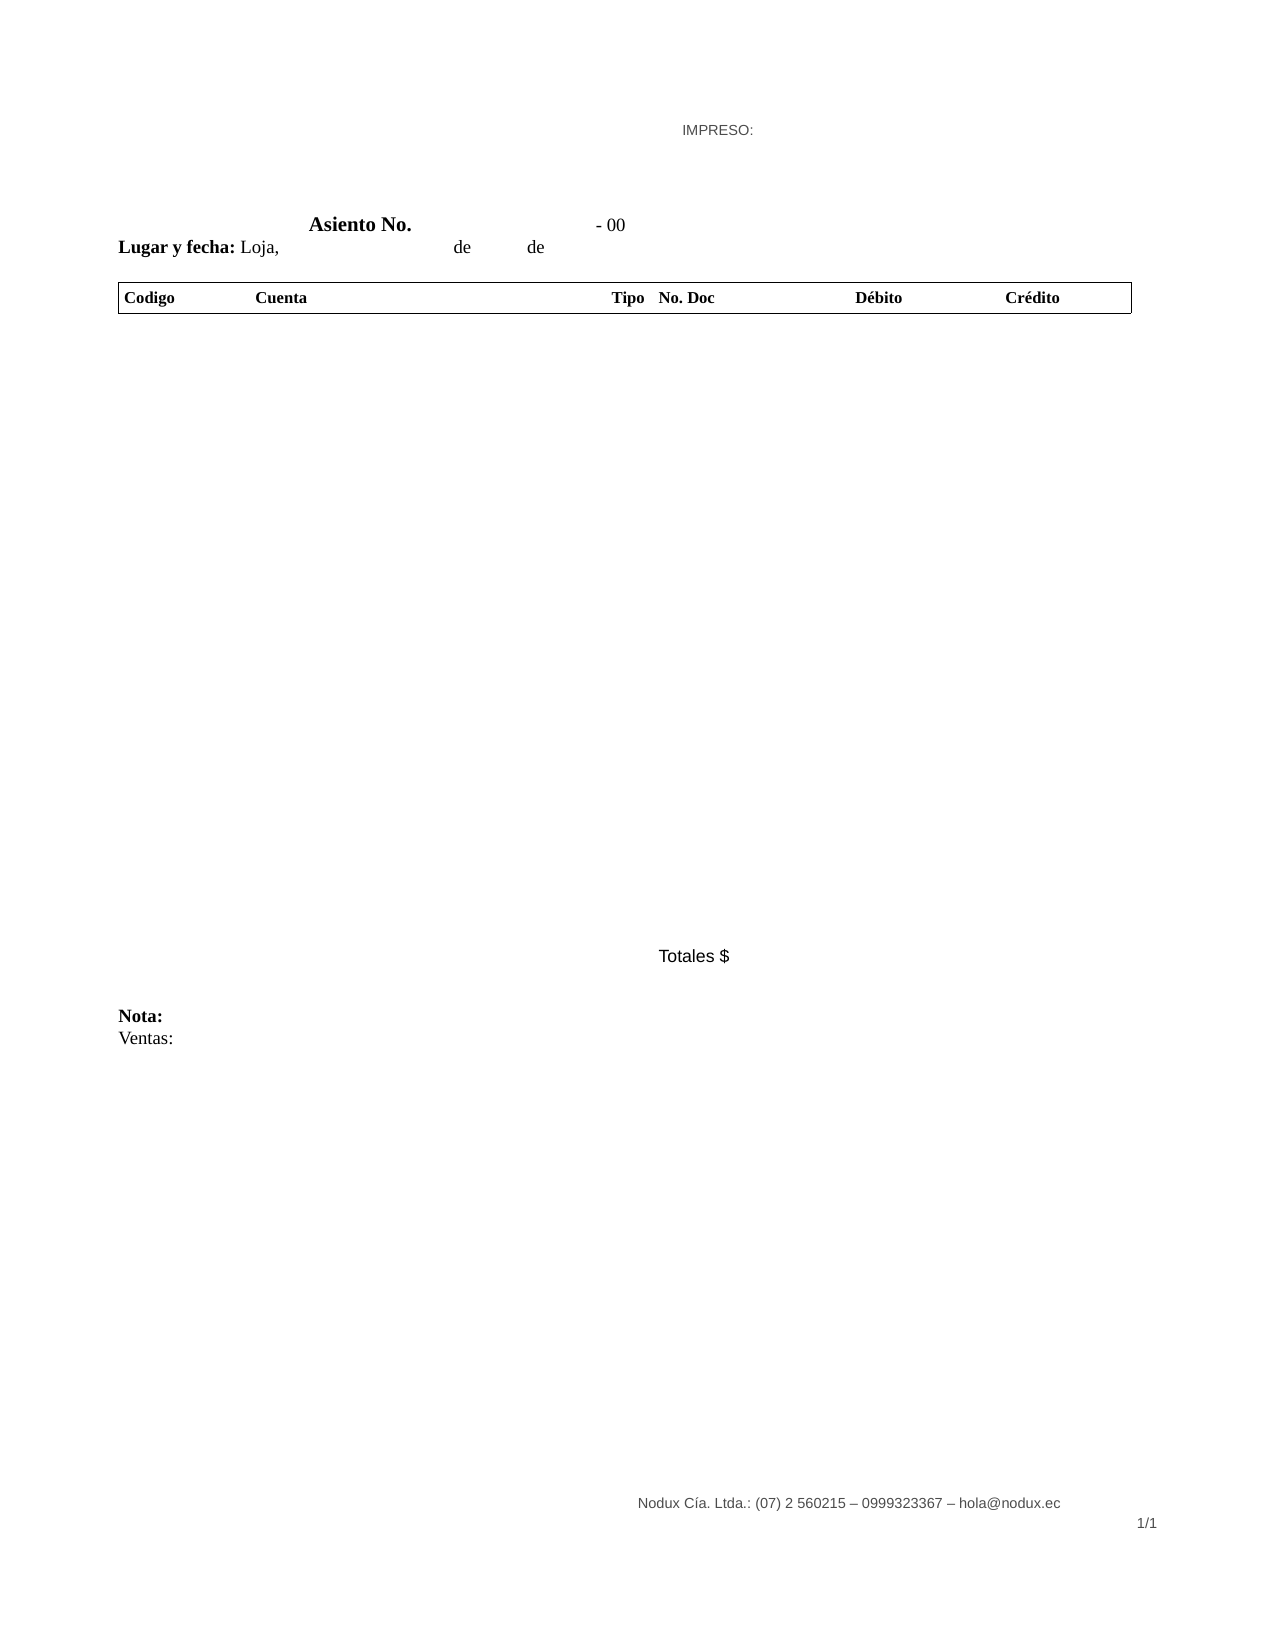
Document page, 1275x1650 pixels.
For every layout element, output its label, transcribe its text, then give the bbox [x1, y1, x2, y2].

table_cell <line.codigo> [118, 836, 249, 908]
table_cell [606, 752, 652, 783]
table_cell [606, 314, 652, 365]
table_cell [653, 470, 849, 522]
table_cell Totales $ [653, 940, 849, 972]
table_cell [653, 627, 849, 679]
text Asiento No. <fecha.strftime('%Y')> - 00<fecha.strftime('%d')><fecha.strftime('%m')> [118, 212, 1157, 236]
table_cell [249, 627, 606, 679]
table_cell <line.cuenta> [249, 836, 606, 908]
table_cell [249, 438, 606, 470]
table_cell </for> [118, 752, 249, 783]
table_cell <line.tipo> [606, 522, 652, 595]
table_cell [849, 595, 999, 627]
table_cell [249, 752, 606, 783]
table_cell <for each="line in lines_t"> [118, 784, 249, 836]
table_cell [606, 940, 652, 972]
table_header Tipo [606, 283, 652, 313]
table_cell <line.codigo> [118, 679, 249, 752]
table_cell <total_debit> [849, 940, 999, 972]
table_cell <line.cuenta> [249, 522, 606, 595]
table_cell <for each="line in lines_12"> [118, 470, 249, 522]
table_cell [606, 909, 652, 940]
table_cell [653, 752, 849, 783]
table_cell [249, 595, 606, 627]
table_cell [999, 314, 1131, 365]
table_cell </for> [118, 909, 249, 940]
table_cell [849, 627, 999, 679]
table_cell [999, 438, 1131, 470]
table_cell [999, 470, 1131, 522]
table_cell <line.debito> [849, 365, 999, 438]
table_cell <line.codigo> [118, 522, 249, 595]
table_cell [606, 595, 652, 627]
text Lugar y fecha: Loja,<fecha.strftime('%d')> de <mes> de <fecha.strftime('%Y')> [118, 236, 1157, 258]
table_cell <line.credito> [999, 679, 1131, 752]
table_cell [849, 522, 999, 595]
table_cell [249, 909, 606, 940]
table_cell [849, 909, 999, 940]
table_cell [249, 314, 606, 365]
table_header No. Doc [653, 283, 849, 313]
table_cell [999, 784, 1131, 836]
table_cell [653, 679, 849, 752]
table_cell [849, 784, 999, 836]
table_cell <total_credit> [999, 940, 1131, 972]
table_cell <line.tipo> [606, 836, 652, 908]
table_cell [849, 836, 999, 908]
table_cell <line.credito> [999, 836, 1131, 908]
table_cell [849, 470, 999, 522]
table_cell [849, 438, 999, 470]
table_cell [999, 595, 1131, 627]
table_cell [999, 627, 1131, 679]
table_cell </for> [118, 595, 249, 627]
text Ventas: <fecha.strftime('%d/%m/%Y')> [118, 1027, 1157, 1048]
table_cell [606, 438, 652, 470]
table_cell [249, 470, 606, 522]
table_cell [249, 784, 606, 836]
table_header Cuenta [249, 283, 606, 313]
table_cell <line.tipo> [606, 365, 652, 438]
table_cell [606, 470, 652, 522]
table_cell [849, 679, 999, 752]
table_cell <for each="line in lines"> [118, 314, 249, 365]
table_cell [653, 314, 849, 365]
table_cell [653, 909, 849, 940]
table_cell <line.cuenta> <line.cliente.name> [249, 365, 606, 438]
table_cell [999, 365, 1131, 438]
table_cell [999, 909, 1131, 940]
table_cell [999, 752, 1131, 783]
table_header Débito [849, 283, 999, 313]
table_cell [606, 784, 652, 836]
table_cell [118, 940, 249, 972]
table_cell [653, 836, 849, 908]
text Nota: [118, 1005, 1157, 1027]
table_cell <line.tipo> [606, 679, 652, 752]
table_cell <line.codigo> [118, 365, 249, 438]
table_cell [653, 595, 849, 627]
table_cell [653, 784, 849, 836]
table_cell </for> [118, 438, 249, 470]
table_cell [249, 940, 606, 972]
table_cell [653, 438, 849, 470]
table_header Codigo [119, 283, 249, 313]
table_header Crédito [999, 283, 1131, 313]
table_cell [653, 522, 849, 595]
table_cell <line.credito> [999, 522, 1131, 595]
table_cell <for each="line in lines_0"> [118, 627, 249, 679]
table_cell [606, 627, 652, 679]
table_cell [849, 752, 999, 783]
table_cell <line.numero_doc> [653, 365, 849, 438]
table_cell <line.cuenta> [249, 679, 606, 752]
table_cell [849, 314, 999, 365]
